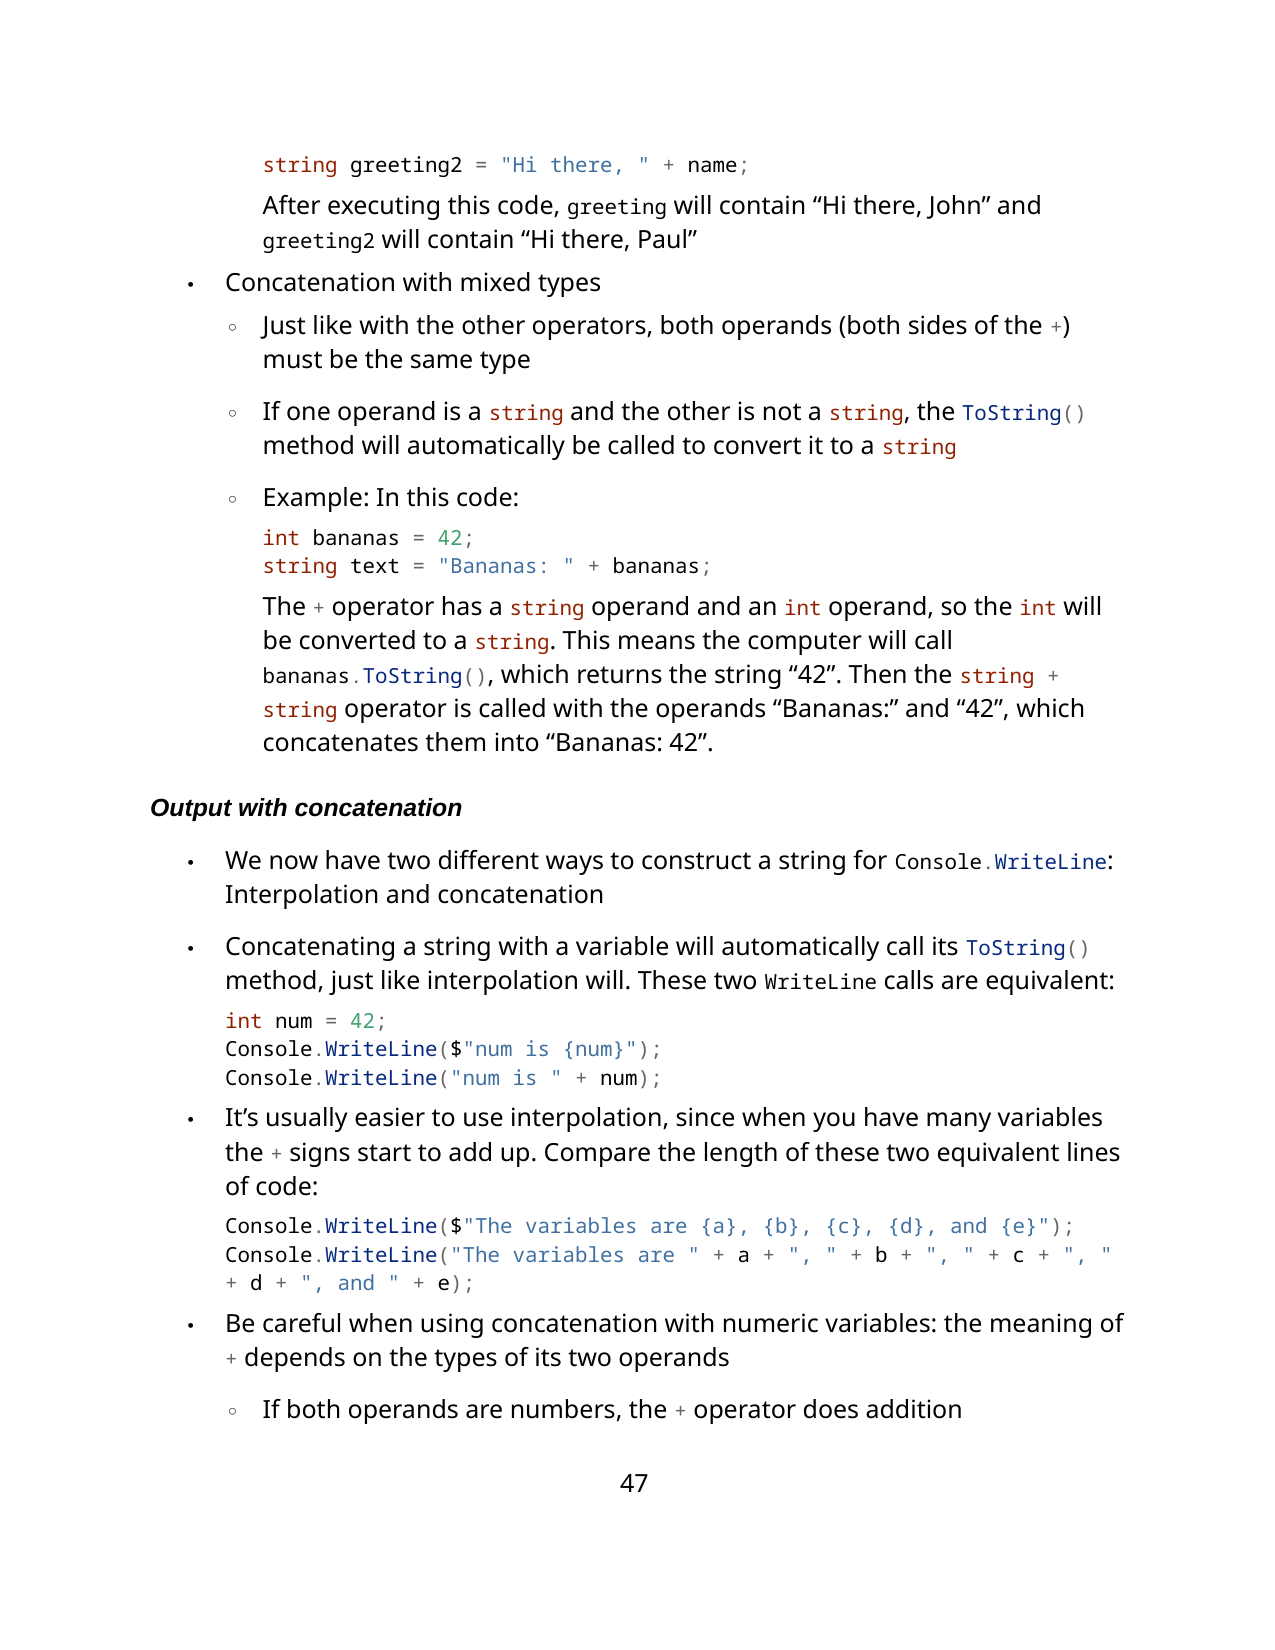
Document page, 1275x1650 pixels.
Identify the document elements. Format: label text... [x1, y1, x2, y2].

list It’s usually easier to use interpolation, since when you have many variables the + signs start to add up. Compare the length of these two equivalent lines of code: [187, 1100, 1125, 1202]
list Just like with the other operators, both operands (both sides of the +) must be the same type [225, 307, 1125, 376]
list If both operands are numbers, the + operator does addition [225, 1392, 1125, 1426]
list Example: In this code: [225, 479, 1125, 514]
list Console.WriteLine($"num is {num}"); [187, 1034, 1125, 1063]
list Concatenating a string with a variable will automatically call its ToString() method, just like interpolation will. These two WriteLine calls are equivalent: [187, 929, 1125, 997]
list Console.WriteLine("The variables are " + a + ", " + b + ", " + c + ", " + d + ", and " + e); [187, 1240, 1125, 1297]
list Console.WriteLine("num is " + num); [187, 1063, 1125, 1091]
list int num = 42; [187, 1006, 1125, 1034]
list After executing this code, greeting will contain “Hi there, John” and greeting2 will contain “Hi there, Paul” [225, 187, 1125, 256]
list If one operand is a string and the other is not a string, the ToString() method will automatically be called to convert it to a string [225, 393, 1125, 462]
list string greeting2 = "Hi there, " + name; [225, 150, 1125, 178]
subtitle Output with concatenation [150, 793, 1125, 821]
list We now have two different ways to construct a string for Console.WriteLine: Interpolation and concatenation [187, 843, 1125, 911]
list Console.WriteLine($"The variables are {a}, {b}, {c}, {d}, and {e}"); [187, 1211, 1125, 1240]
list int bananas = 42; [225, 523, 1125, 551]
list string text = "Bananas: " + bananas; [225, 551, 1125, 579]
list Be careful when using concatenation with numeric variables: the meaning of + depends on the types of its two operands [187, 1306, 1125, 1374]
list Concatenation with mixed types [187, 264, 1125, 298]
list The + operator has a string operand and an int operand, so the int will be converted to a string. This means the computer will call bananas.ToString(), which returns the string “42”. Then the string + string operator is called with the operands “Bananas:” and “42”, which concatenates them into “Bananas: 42”. [225, 588, 1125, 759]
